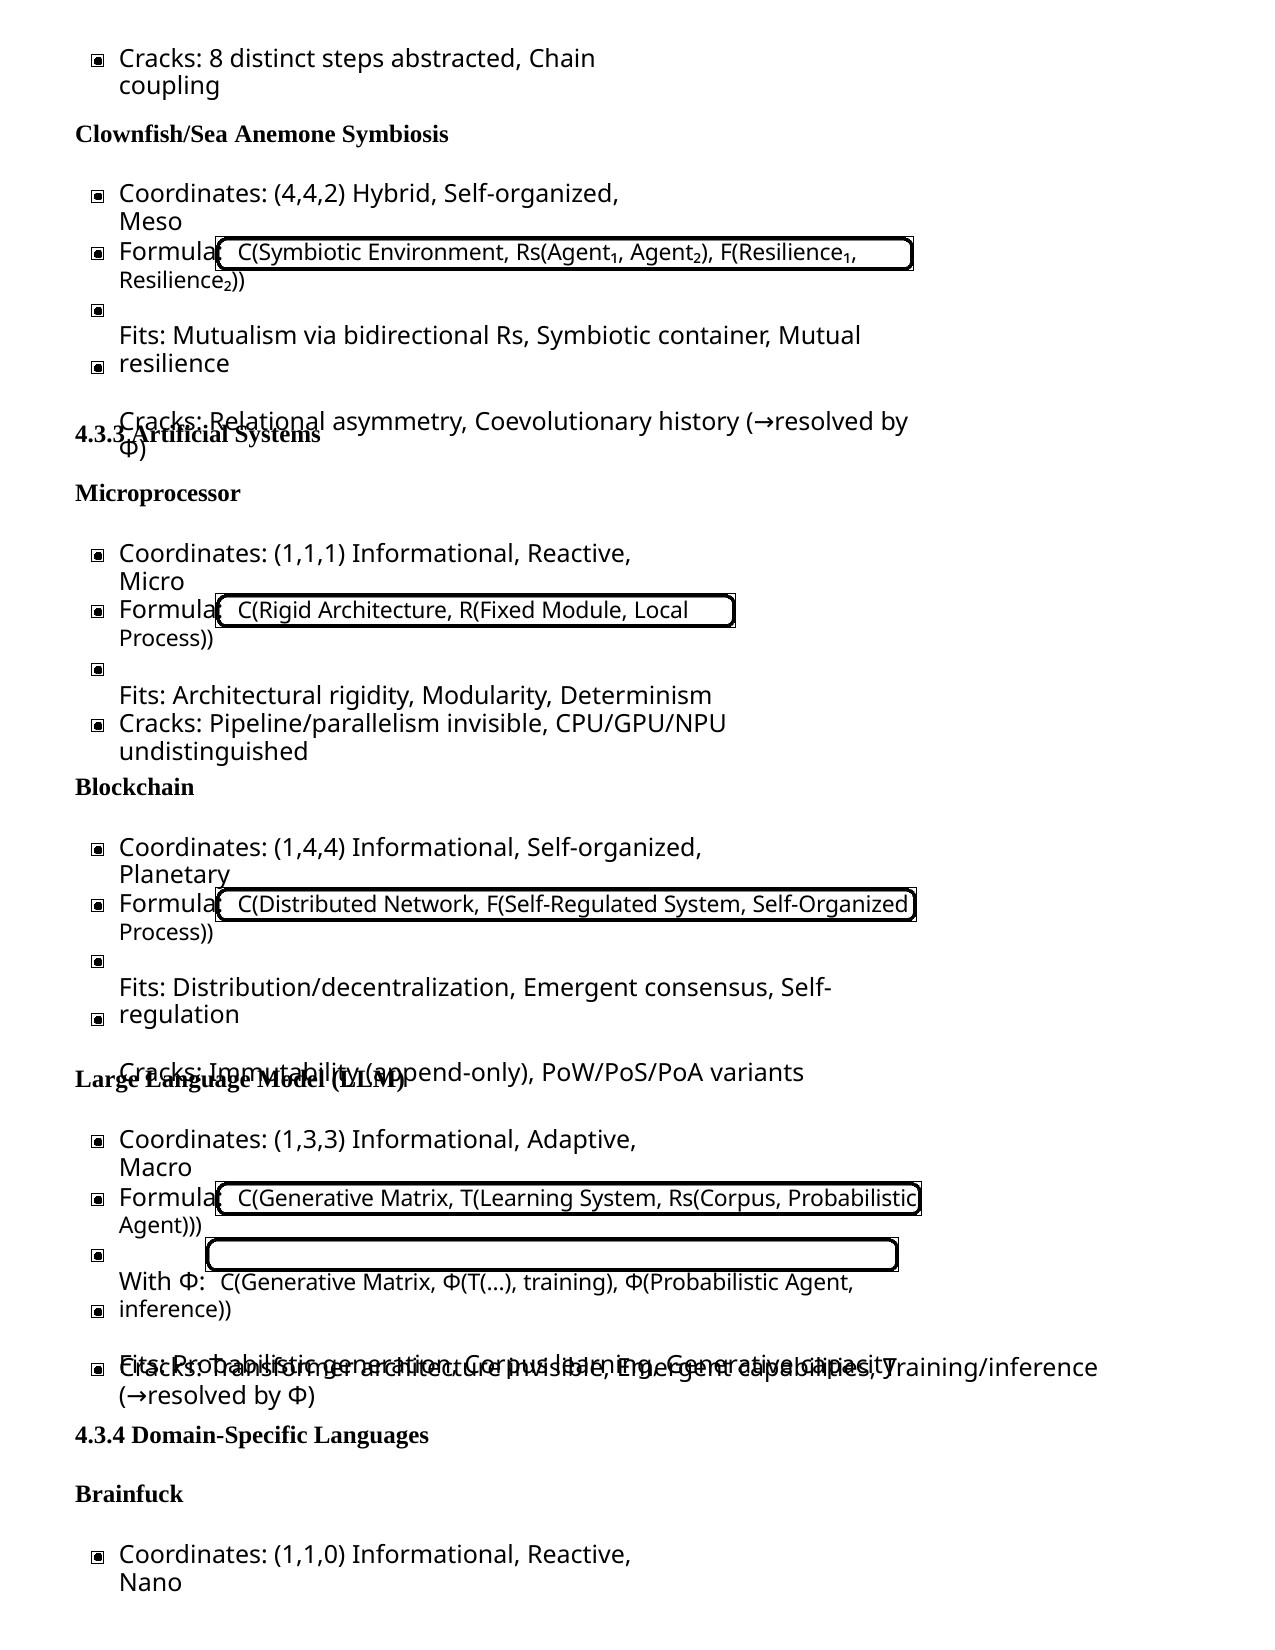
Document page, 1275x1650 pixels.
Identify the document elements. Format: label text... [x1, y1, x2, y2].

text Large Language Model (LLM) [75, 1065, 430, 1093]
text Formula: C(Rigid Architecture, R(Fixed Module, Local Process)) [119, 596, 751, 652]
picture [92, 1306, 103, 1317]
text .3.4 Domain-Specific Languages [87, 1421, 655, 1449]
text Cracks: Immutability (append-only), PoW/PoS/PoA variants [119, 1060, 933, 1087]
picture [92, 1136, 103, 1147]
text Cracks: 8 distinct steps abstracted, Chain coupling [119, 45, 648, 100]
picture [92, 191, 103, 202]
picture [92, 1552, 103, 1563]
picture [92, 1250, 103, 1261]
text Coordinates: (4,4,2) Hybrid, Self-organized, Meso [119, 181, 649, 236]
picture [206, 1239, 898, 1268]
text Microprocessor [75, 479, 662, 507]
picture [92, 664, 103, 675]
text Fits: Distribution/decentralization, Emergent consensus, Self-regulation [119, 974, 933, 1029]
picture [92, 1194, 103, 1205]
text Cracks: Relational asymmetry, Coevolutionary history (→resolved by Φ) [119, 408, 929, 463]
text 4 [75, 420, 87, 437]
picture [92, 1014, 103, 1025]
picture [92, 248, 103, 259]
text Brainfuck [75, 1481, 655, 1508]
picture [92, 362, 103, 373]
text Coordinates: (1,1,0) Informational, Reactive, Nano [119, 1542, 655, 1597]
text .3.3 Artificial Systems [87, 420, 662, 448]
text 4 [75, 439, 87, 448]
picture [92, 606, 103, 617]
picture [92, 1364, 103, 1375]
picture [92, 844, 103, 855]
text 4 [75, 1440, 87, 1449]
text Cracks: Pipeline/parallelism invisible, CPU/GPU/NPU undistinguished [119, 711, 858, 766]
text Cracks: Transformer architecture invisible, Emergent capabilities, Training/inference (→resolved by Φ) [119, 1354, 1181, 1410]
picture [92, 550, 103, 561]
text With Φ: C(Generative Matrix, Φ(T(...), training), Φ(Probabilistic Agent, inference)) [119, 1268, 937, 1323]
text Fits: Architectural rigidity, Modularity, Determinism [119, 682, 751, 710]
text Clownfish/Sea Anemone Symbiosis [75, 120, 472, 148]
text 4 [75, 1421, 87, 1438]
text Coordinates: (1,4,4) Informational, Self-organized, Planetary [119, 834, 754, 889]
picture [92, 900, 103, 911]
picture [92, 720, 103, 731]
text Formula: C(Generative Matrix, T(Learning System, Rs(Corpus, Probabilistic Agent))) [119, 1184, 937, 1239]
text Formula: C(Distributed Network, F(Self-Regulated System, Self-Organized Process)) [119, 890, 933, 946]
text Coordinates: (1,3,3) Informational, Adaptive, Macro [119, 1126, 669, 1182]
text Blockchain [75, 773, 219, 801]
picture [92, 956, 103, 967]
picture [92, 305, 103, 316]
text Formula: C(Symbiotic Environment, Rs(Agent₁, Agent₂), F(Resilience₁, Resilience₂)) [119, 239, 929, 294]
text Fits: Mutualism via bidirectional Rs, Symbiotic container, Mutual resilience [119, 323, 929, 378]
picture [92, 55, 103, 66]
text Coordinates: (1,1,1) Informational, Reactive, Micro [119, 540, 662, 596]
